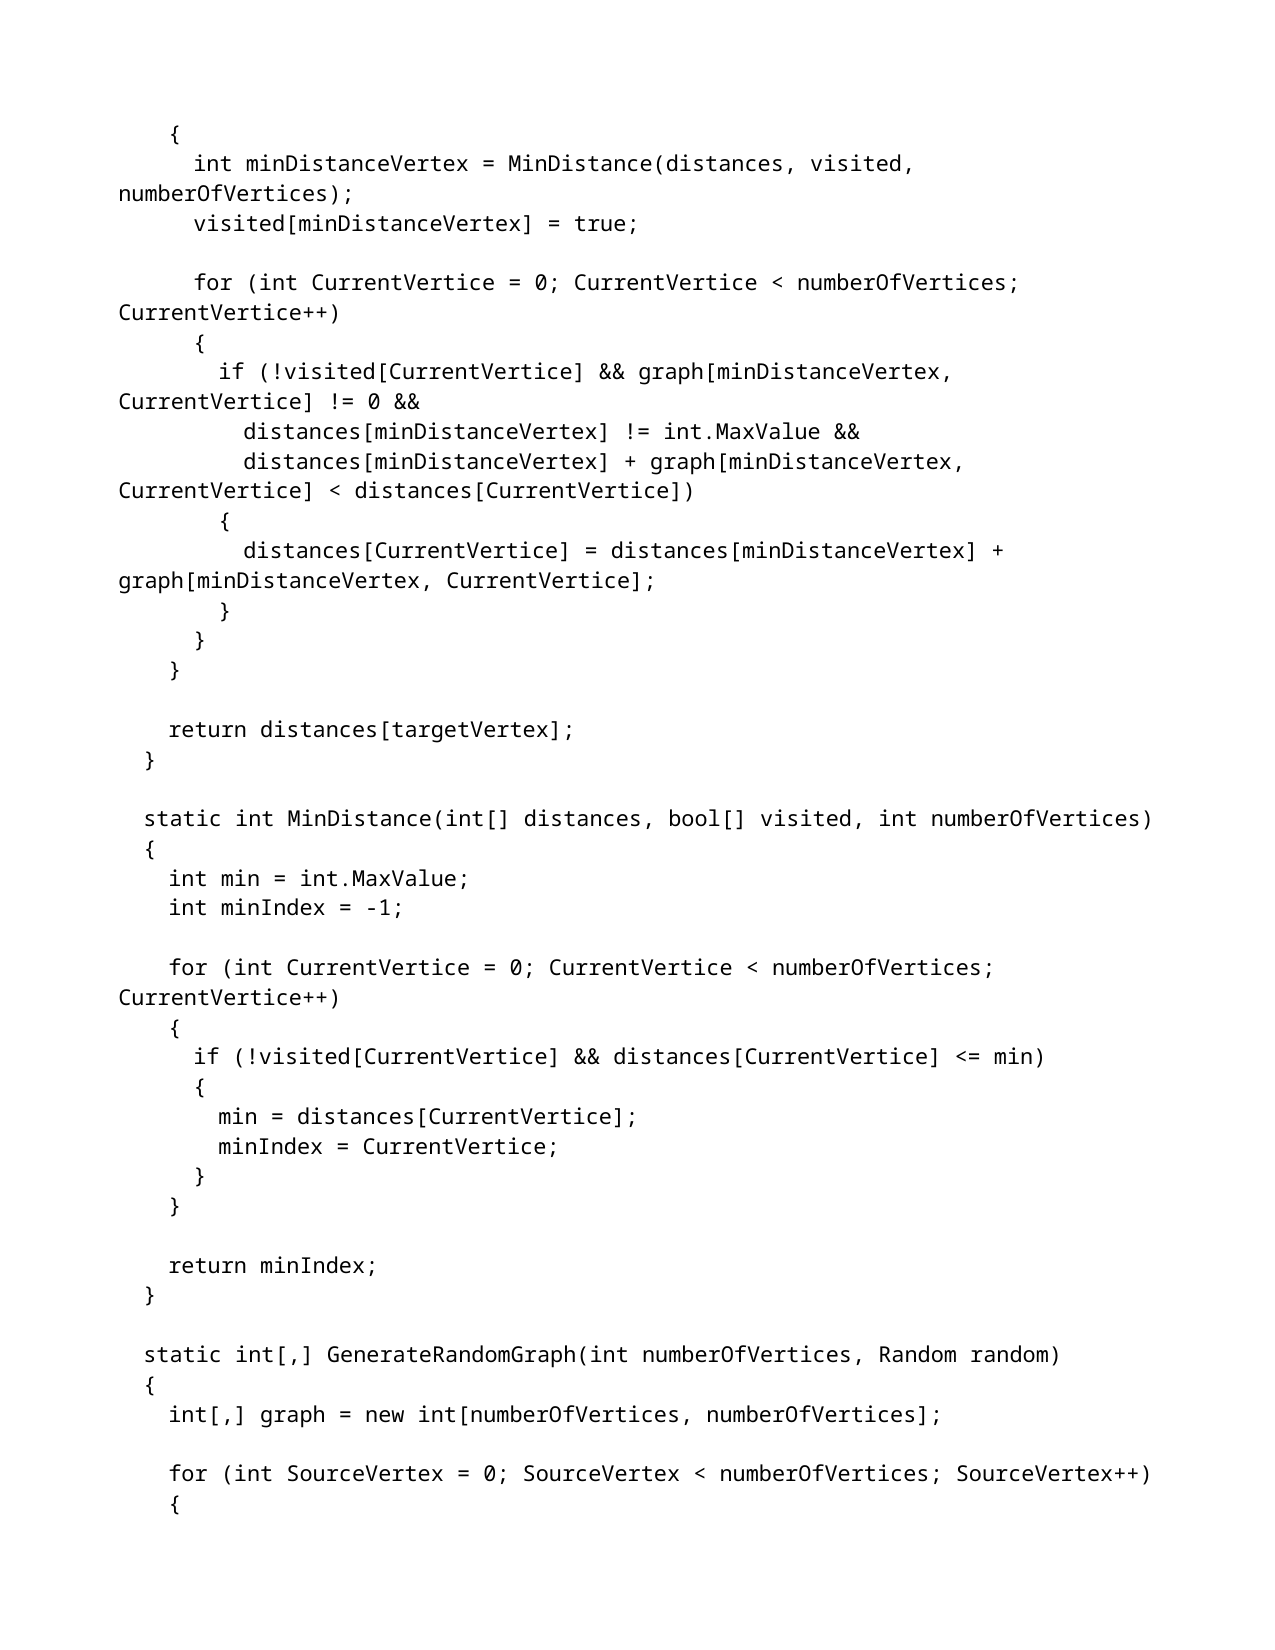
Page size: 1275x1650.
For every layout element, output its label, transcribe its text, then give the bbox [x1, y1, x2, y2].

text { [118, 118, 1157, 148]
text min = distances[CurrentVertice]; [118, 1101, 1157, 1131]
text { [118, 1488, 1157, 1518]
text for (int CurrentVertice = 0; CurrentVertice < numberOfVertices; CurrentVertice++) [118, 952, 1157, 1011]
text } [118, 1190, 1157, 1220]
text { [118, 833, 1157, 863]
text static int MinDistance(int[] distances, bool[] visited, int numberOfVertices) [118, 803, 1157, 833]
text return distances[targetVertex]; [118, 714, 1157, 743]
text if (!visited[CurrentVertice] && graph[minDistanceVertex, CurrentVertice] != 0 && [118, 356, 1157, 416]
text } [118, 1160, 1157, 1190]
text { [118, 1011, 1157, 1041]
text } [118, 1279, 1157, 1309]
text { [118, 505, 1157, 535]
text } [118, 595, 1157, 624]
text if (!visited[CurrentVertice] && distances[CurrentVertice] <= min) [118, 1041, 1157, 1071]
text distances[CurrentVertice] = distances[minDistanceVertex] + graph[minDistanceVertex, CurrentVertice]; [118, 535, 1157, 595]
text distances[minDistanceVertex] + graph[minDistanceVertex, CurrentVertice] < distances[CurrentVertice]) [118, 446, 1157, 505]
text int minDistanceVertex = MinDistance(distances, visited, numberOfVertices); [118, 148, 1157, 207]
text visited[minDistanceVertex] = true; [118, 207, 1157, 237]
text for (int SourceVertex = 0; SourceVertex < numberOfVertices; SourceVertex++) [118, 1458, 1157, 1488]
text } [118, 624, 1157, 654]
text return minIndex; [118, 1250, 1157, 1279]
text minIndex = CurrentVertice; [118, 1131, 1157, 1160]
text { [118, 327, 1157, 356]
text { [118, 1369, 1157, 1398]
text distances[minDistanceVertex] != int.MaxValue && [118, 416, 1157, 446]
text } [118, 743, 1157, 773]
text static int[,] GenerateRandomGraph(int numberOfVertices, Random random) [118, 1339, 1157, 1369]
text for (int CurrentVertice = 0; CurrentVertice < numberOfVertices; CurrentVertice++) [118, 267, 1157, 327]
text int[,] graph = new int[numberOfVertices, numberOfVertices]; [118, 1398, 1157, 1428]
text int minIndex = -1; [118, 892, 1157, 922]
text int min = int.MaxValue; [118, 863, 1157, 892]
text { [118, 1071, 1157, 1101]
text } [118, 654, 1157, 684]
